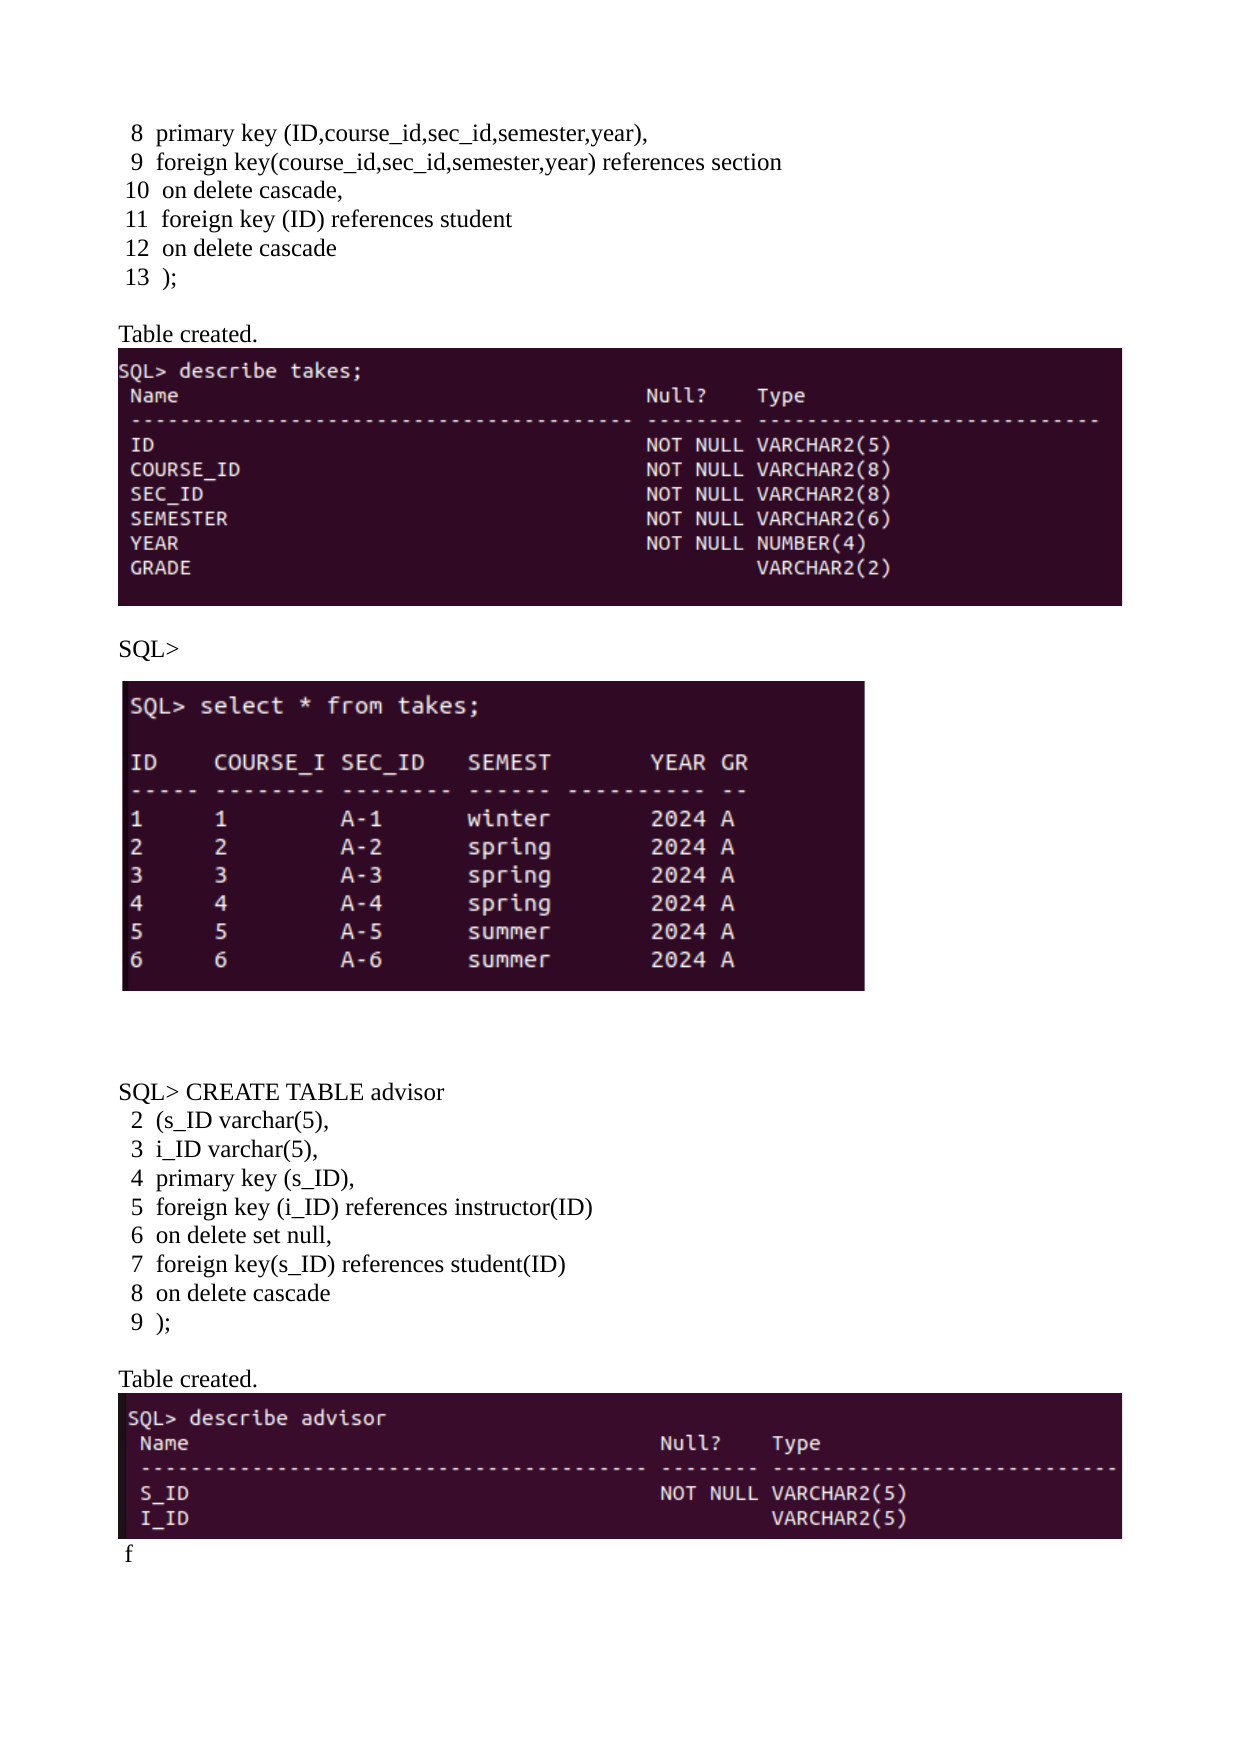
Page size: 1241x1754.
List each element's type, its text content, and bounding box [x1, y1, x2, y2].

text SQL> CREATE TABLE advisor [118, 1077, 1122, 1106]
picture [118, 348, 1123, 606]
text f [118, 1539, 1122, 1567]
text 6 on delete set null, [118, 1221, 1122, 1249]
picture [118, 1393, 1123, 1539]
text 4 primary key (s_ID), [118, 1163, 1122, 1192]
text Table created. [118, 1364, 1122, 1393]
text 3 i_ID varchar(5), [118, 1134, 1122, 1163]
text 11 foreign key (ID) references student [118, 204, 1122, 233]
text 8 on delete cascade [118, 1278, 1122, 1307]
text 8 primary key (ID,course_id,sec_id,semester,year), [118, 118, 1122, 147]
text 2 (s_ID varchar(5), [118, 1106, 1122, 1134]
text SQL> [118, 634, 1122, 663]
text 9 foreign key(course_id,sec_id,semester,year) references section [118, 147, 1122, 176]
text 5 foreign key (i_ID) references instructor(ID) [118, 1192, 1122, 1221]
text 12 on delete cascade [118, 233, 1122, 262]
text Table created. [118, 319, 1122, 348]
text 13 ); [118, 262, 1122, 291]
text 7 foreign key(s_ID) references student(ID) [118, 1249, 1122, 1278]
picture [122, 681, 865, 991]
text 10 on delete cascade, [118, 176, 1122, 204]
text 9 ); [118, 1307, 1122, 1336]
